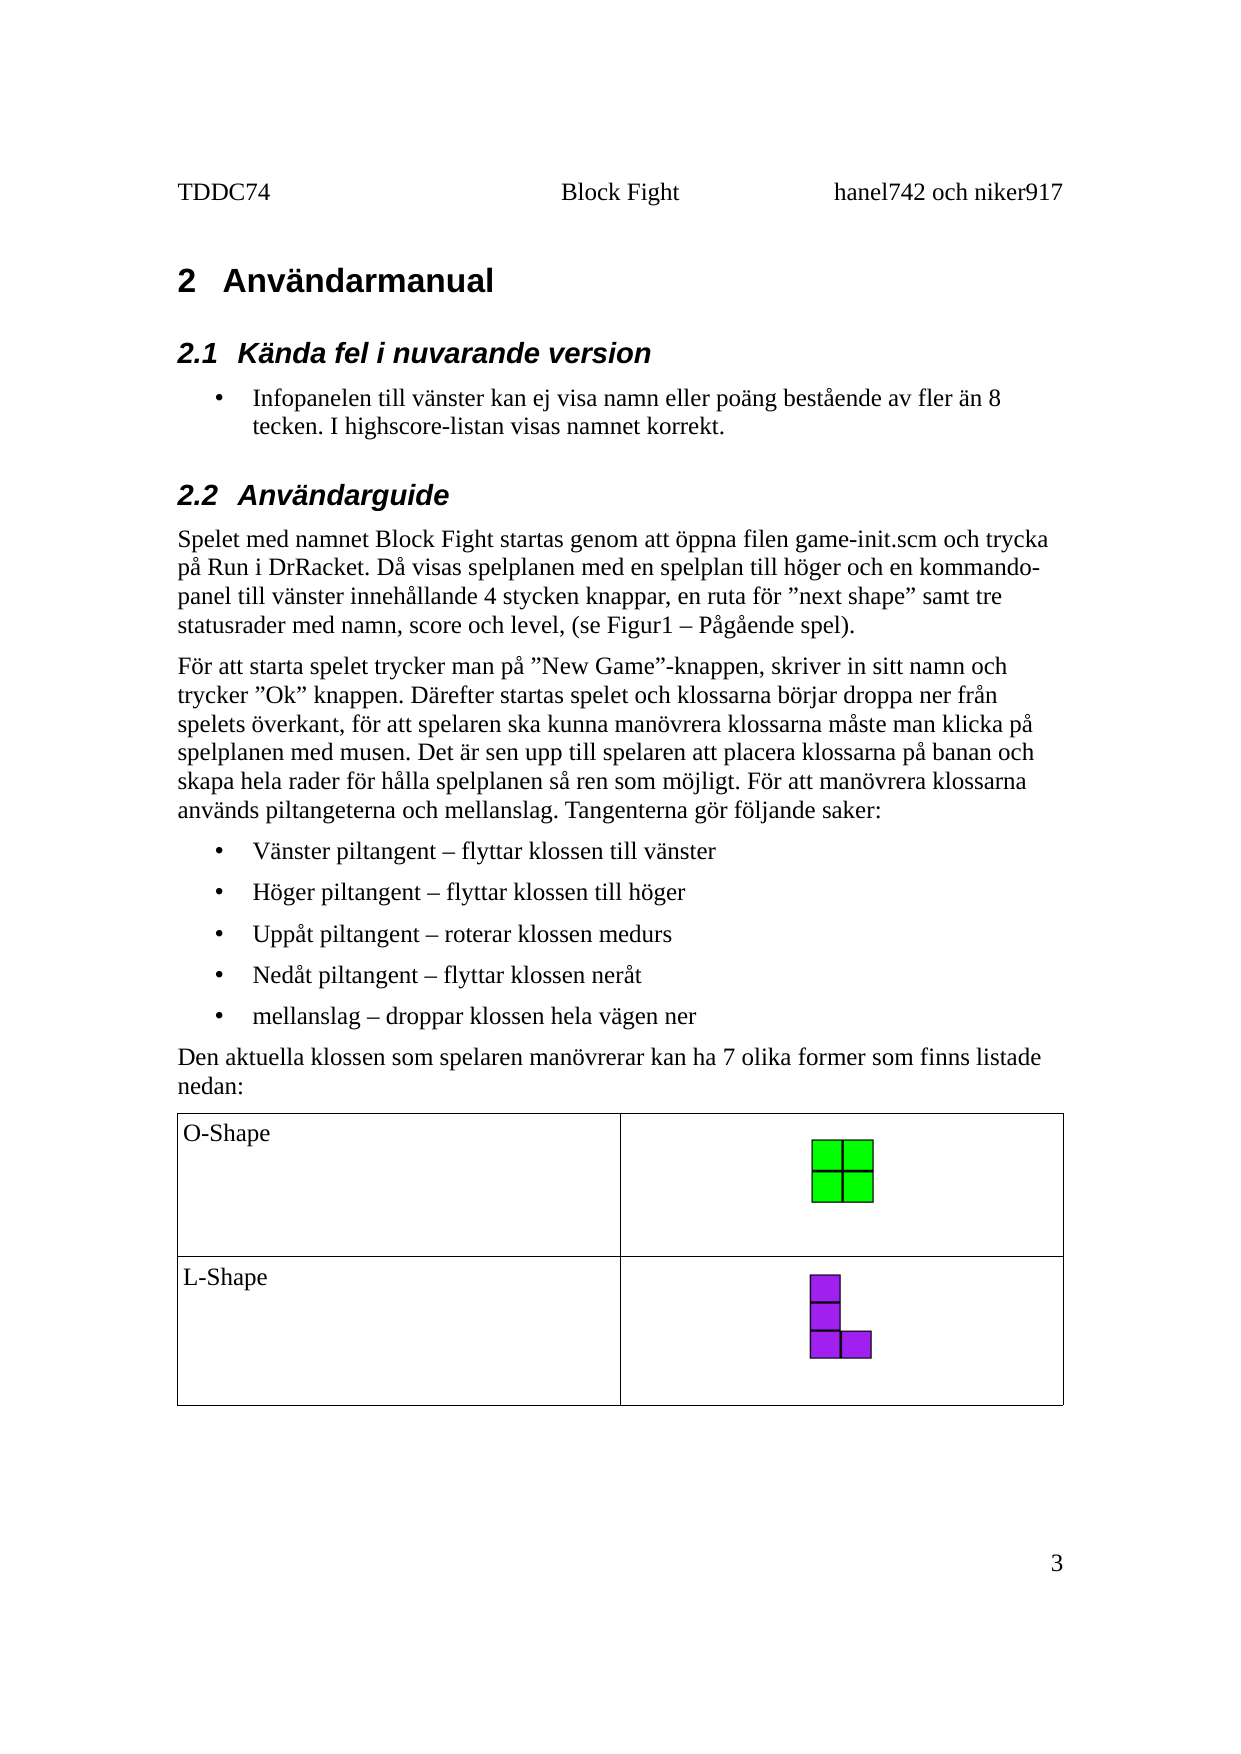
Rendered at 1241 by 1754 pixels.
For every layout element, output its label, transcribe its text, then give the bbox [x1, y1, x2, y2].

picture [795, 1262, 888, 1370]
list mellanslag – droppar klossen hela vägen ner [215, 1001, 1063, 1030]
subtitle Kända fel i nuvarande version [177, 337, 1063, 370]
picture [788, 1118, 895, 1222]
text Spelet med namnet Block Fight startas genom att öppna filen game-init.scm och trycka på Run i DrRacket. Då visas spelplanen med en spelplan till höger och en kommando-panel till vänster innehållande 4 stycken knappar, en ruta för ”next shape” samt tre statusrader med namn, score och level, (se Figur1 – Pågående spel). [177, 524, 1063, 639]
list Nedåt piltangent – flyttar klossen neråt [215, 960, 1063, 989]
list Uppåt piltangent – roterar klossen medurs [215, 919, 1063, 947]
subtitle Användarguide [177, 478, 1063, 511]
table_cell L-Shape [178, 1257, 620, 1404]
table_header [621, 1114, 1063, 1256]
table_header O-Shape [178, 1114, 620, 1256]
list Infopanelen till vänster kan ej visa namn eller poäng bestående av fler än 8 tecken. I highscore-listan visas namnet korrekt. [215, 383, 1063, 440]
text För att starta spelet trycker man på ”New Game”-knappen, skriver in sitt namn och trycker ”Ok” knappen. Därefter startas spelet och klossarna börjar droppa ner från spelets överkant, för att spelaren ska kunna manövrera klossarna måste man klicka på spelplanen med musen. Det är sen upp till spelaren att placera klossarna på banan och skapa hela rader för hålla spelplanen så ren som möjligt. För att manövrera klossarna används piltangeterna och mellanslag. Tangenterna gör följande saker: [177, 651, 1063, 824]
subtitle Användarmanual [177, 260, 1063, 299]
table_cell [621, 1257, 1063, 1404]
list Vänster piltangent – flyttar klossen till vänster [215, 836, 1063, 865]
list Höger piltangent – flyttar klossen till höger [215, 877, 1063, 906]
text Den aktuella klossen som spelaren manövrerar kan ha 7 olika former som finns listade nedan: [177, 1042, 1063, 1100]
